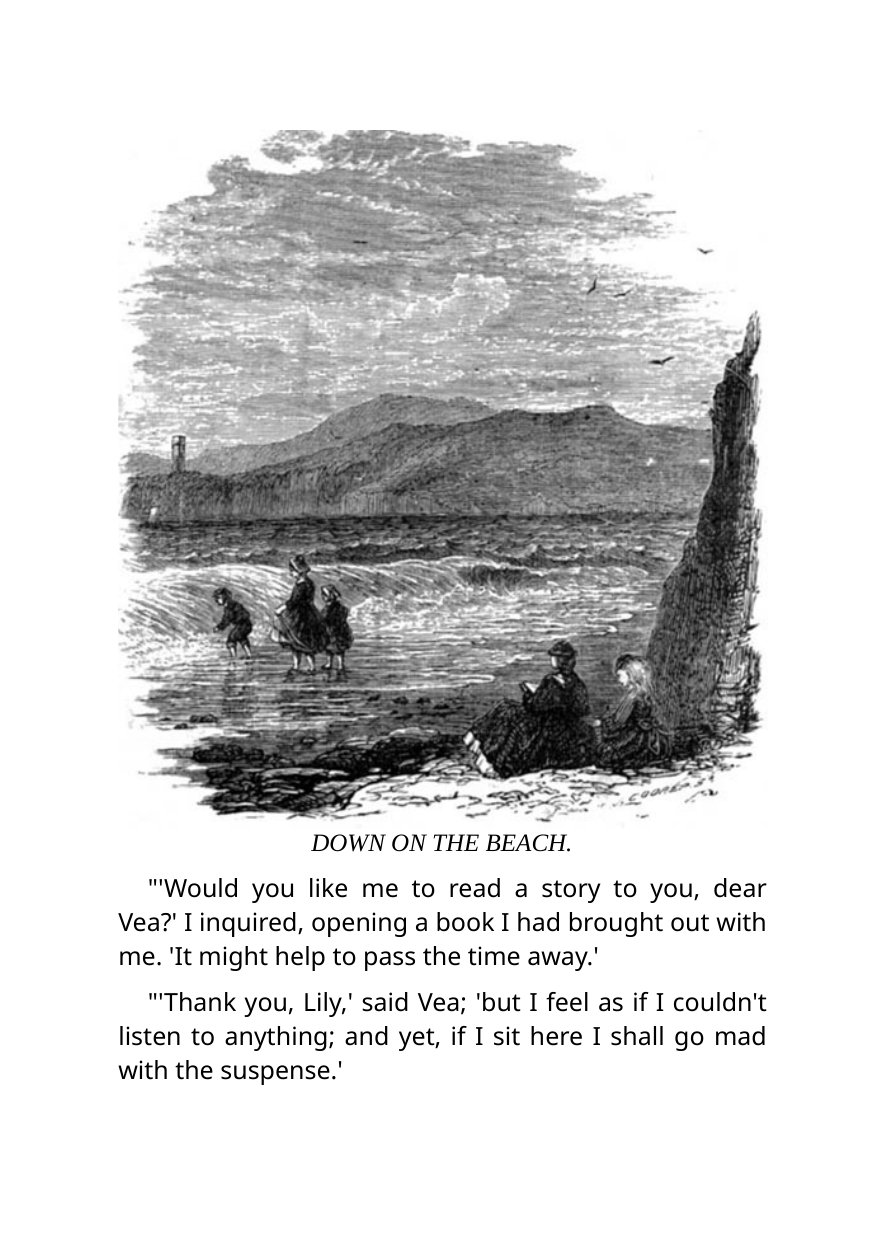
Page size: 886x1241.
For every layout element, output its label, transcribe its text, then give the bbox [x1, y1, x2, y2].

text DOWN ON THE BEACH. [118, 829, 768, 857]
text "'Thank you, Lily,' said Vea; 'but I feel as if I couldn't listen to anything; and yet, if I sit here I shall go mad with the suspense.' [118, 985, 768, 1087]
text "'Would you like me to read a story to you, dear Vea?' I inquired, opening a book I had brought out with me. 'It might help to pass the time away.' [118, 857, 768, 972]
text [118, 118, 768, 130]
picture [118, 130, 768, 829]
